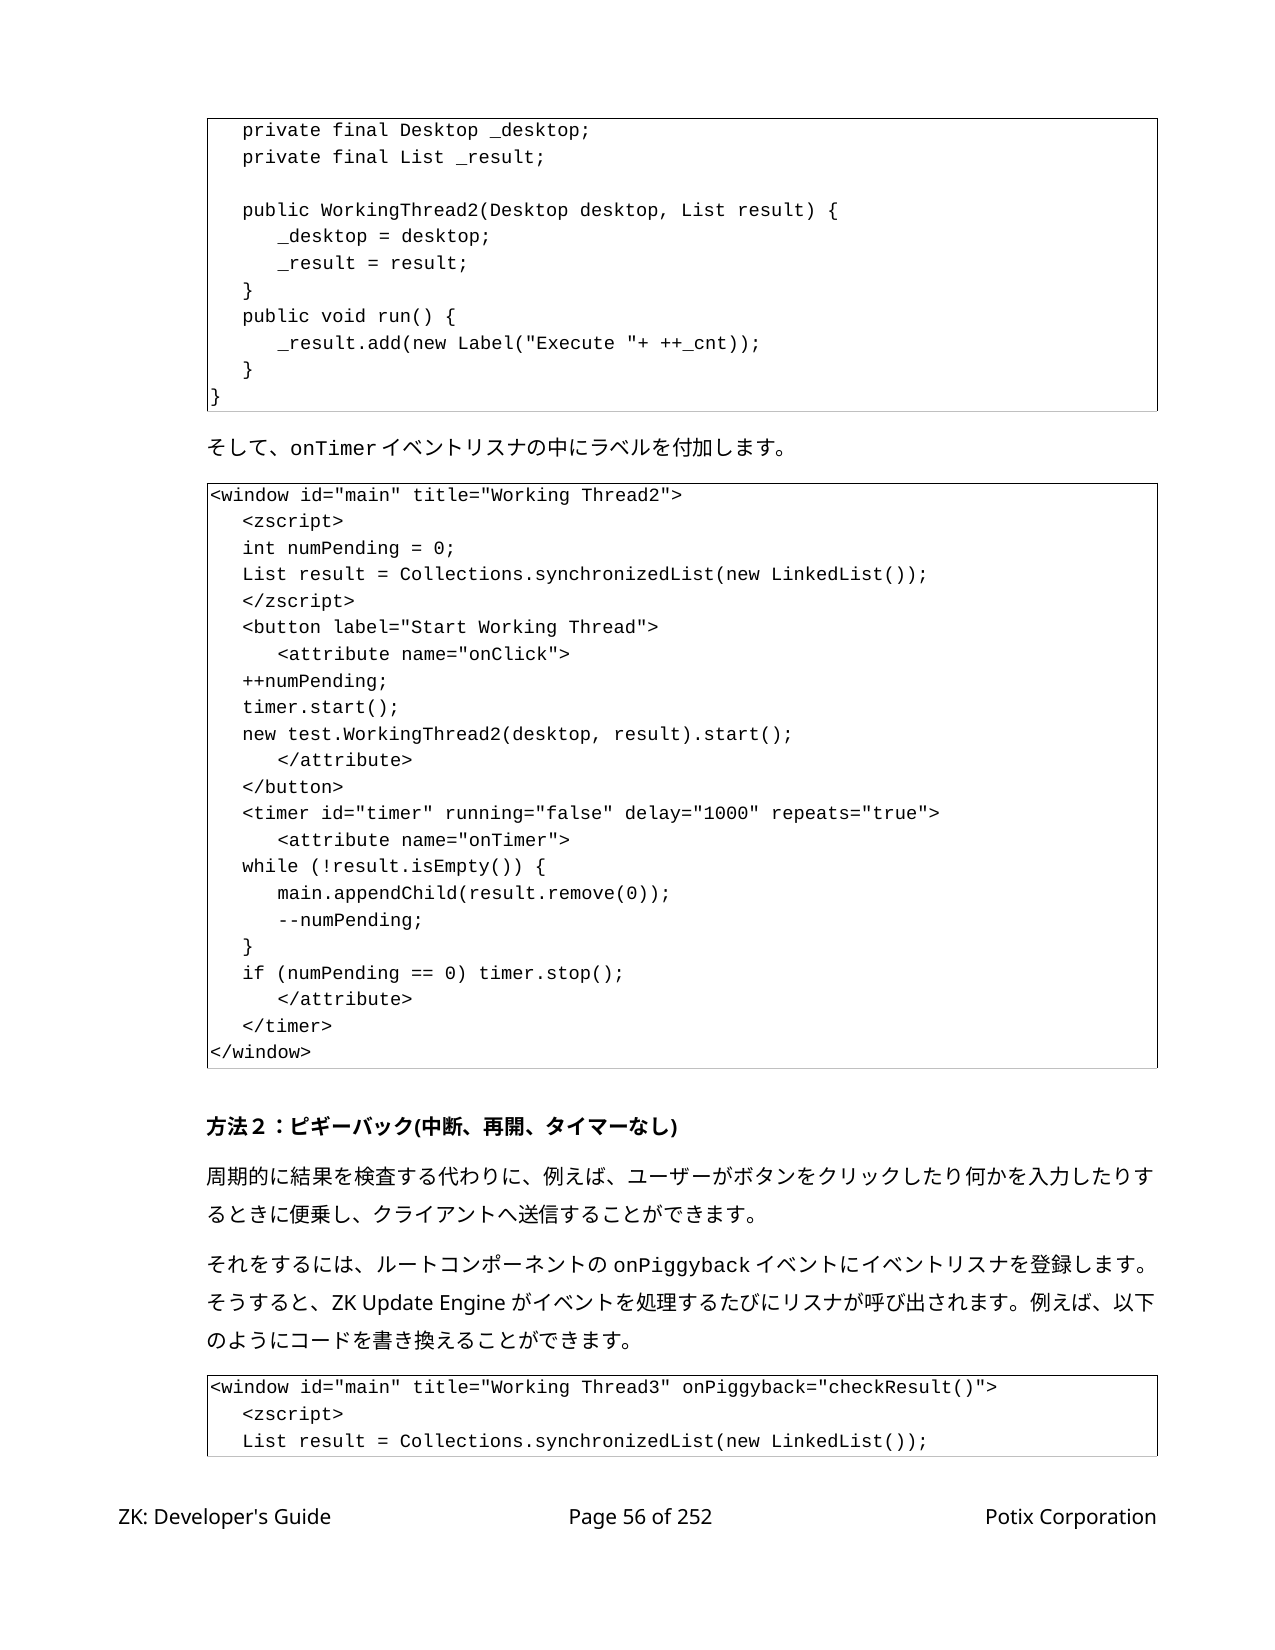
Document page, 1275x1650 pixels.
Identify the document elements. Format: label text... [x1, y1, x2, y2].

text <window id="main" title="Working Thread3" onPiggyback="checkResult()"> [208, 1376, 1157, 1399]
text private final Desktop _desktop; private final List _result; public WorkingThread2(Desktop desktop, List result) { _desktop = desktop; _result = result; } public void run() { _result.add(new Label("Execute "+ ++_cnt)); } } [208, 119, 1157, 411]
text List result = Collections.synchronizedList(new LinkedList()); [208, 1429, 1157, 1456]
text <window id="main" title="Working Thread2"> <zscript> int numPending = 0; List result = Collections.synchronizedList(new LinkedList()); </zscript> <button label="Start Working Thread"> <attribute name="onClick"> ++numPending; timer.start(); new test.WorkingThread2(desktop, result).start(); </attribute> </button> <timer id="timer" running="false" delay="1000" repeats="true"> <attribute name="onTimer"> while (!result.isEmpty()) { main.appendChild(result.remove(0)); --numPending; } if (numPending == 0) timer.stop(); </attribute> </timer> </window> [208, 484, 1157, 1068]
text それをするには、ルートコンポーネントのonPiggybackイベントにイベントリスナを登録します。そうすると、ZK Update Engine がイベントを処理するたびにリスナが呼び出されます。例えば、以下のようにコードを書き換えることができます。 [207, 1249, 1157, 1354]
text 周期的に結果を検査する代わりに、例えば、ユーザーがボタンをクリックしたり何かを入力したりするときに便乗し、クライアントへ送信することができます。 [207, 1161, 1157, 1228]
text そして、onTimerイベントリスナの中にラベルを付加します。 [207, 432, 1157, 462]
text <zscript> [208, 1402, 1157, 1426]
subtitle 方法２：ピギーバック(中断、再開、タイマーなし) [207, 1110, 1157, 1140]
